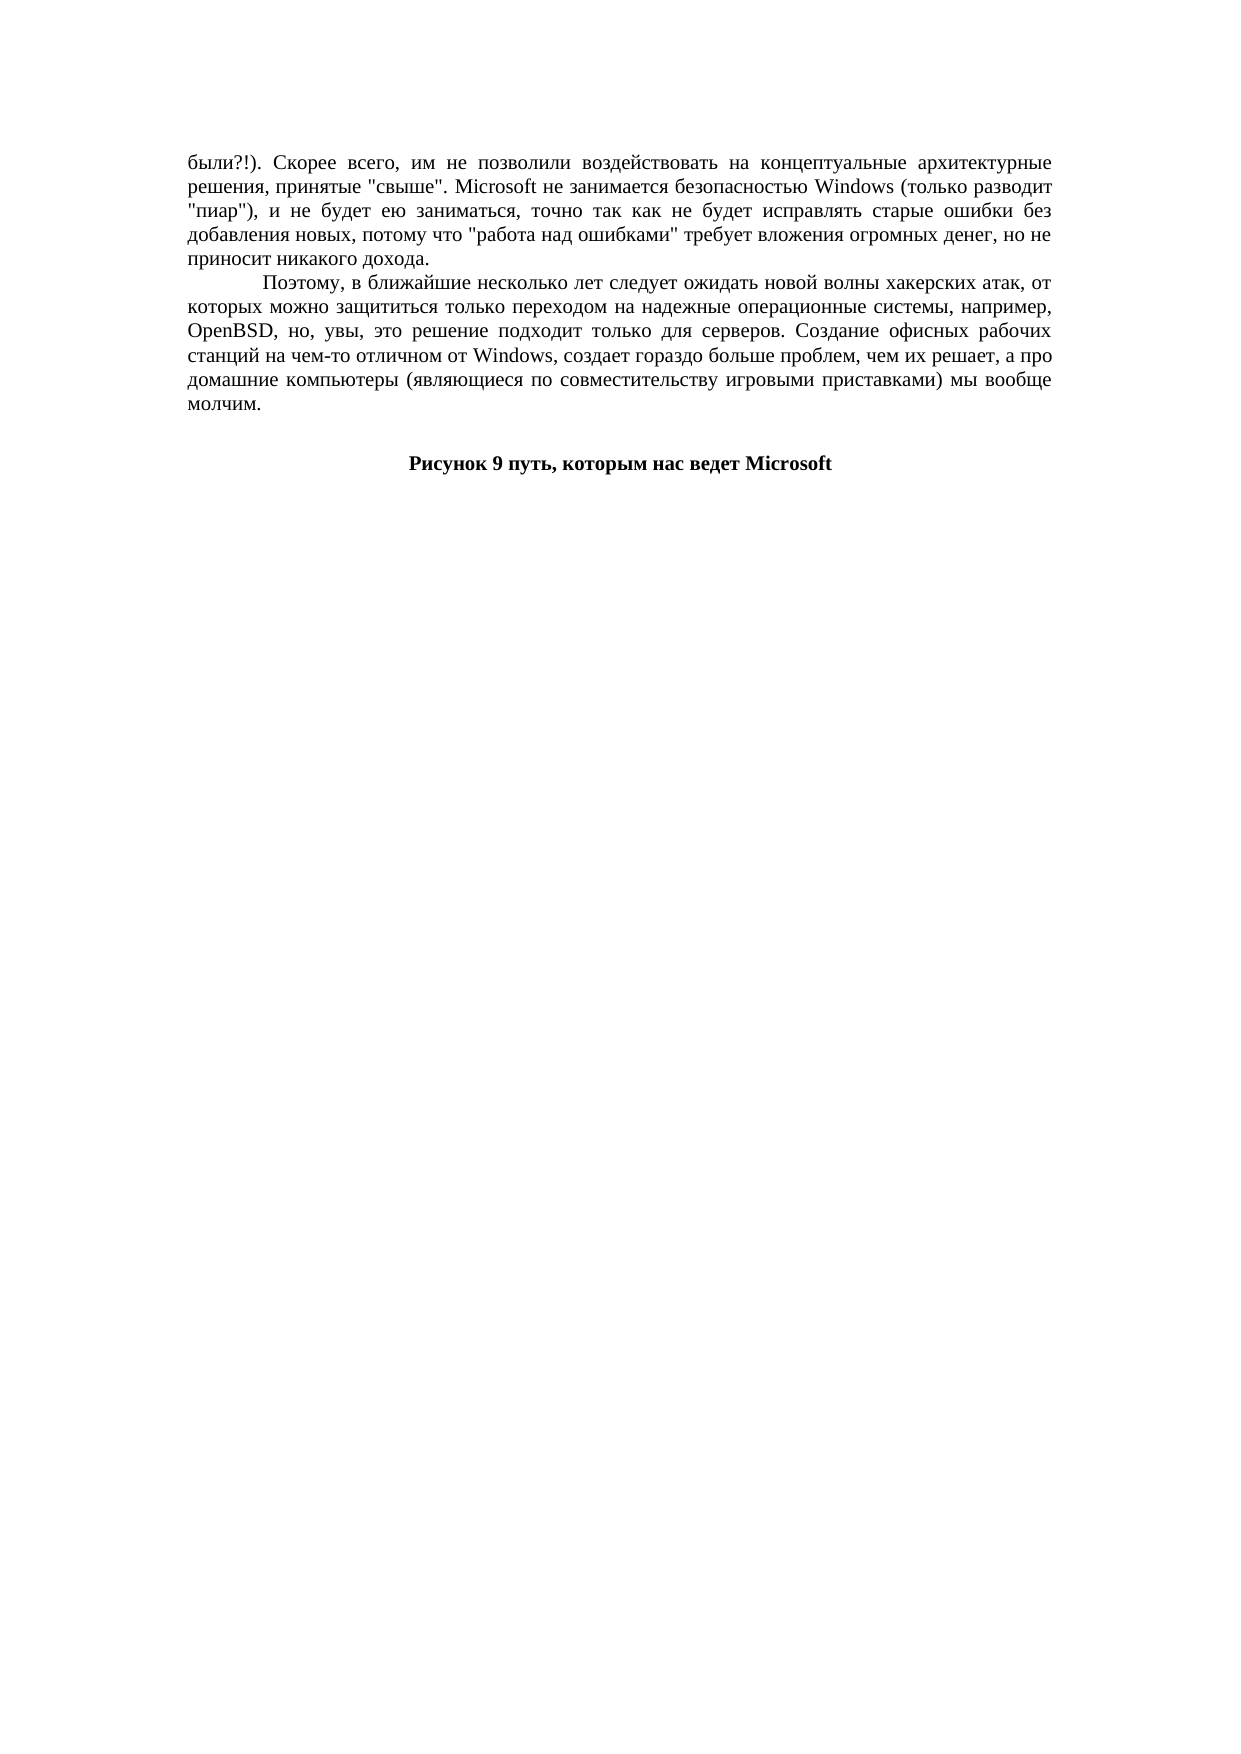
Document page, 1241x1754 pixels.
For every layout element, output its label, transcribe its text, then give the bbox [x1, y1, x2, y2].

text Поэтому, в ближайшие несколько лет следует ожидать новой волны хакерских атак, от которых можно защититься только переходом на надежные операционные системы, например, OpenBSD, но, увы, это решение подходит только для серверов. Создание офисных рабочих станций на чем-то отличном от Windows, создает гораздо больше проблем, чем их решает, а про домашние компьютеры (являющиеся по совместительству игровыми приставками) мы вообще молчим. [187, 270, 1053, 415]
text были?!). Скорее всего, им не позволили воздействовать на концептуальные архитектурные решения, принятые "свыше". Microsoft не занимается безопасностью Windows (только разводит "пиар"), и не будет ею заниматься, точно так как не будет исправлять старые ошибки без добавления новых, потому что "работа над ошибками" требует вложения огромных денег, но не приносит никакого дохода. [187, 150, 1053, 270]
text Рисунок 9 путь, которым нас ведет Microsoft [187, 451, 1053, 475]
